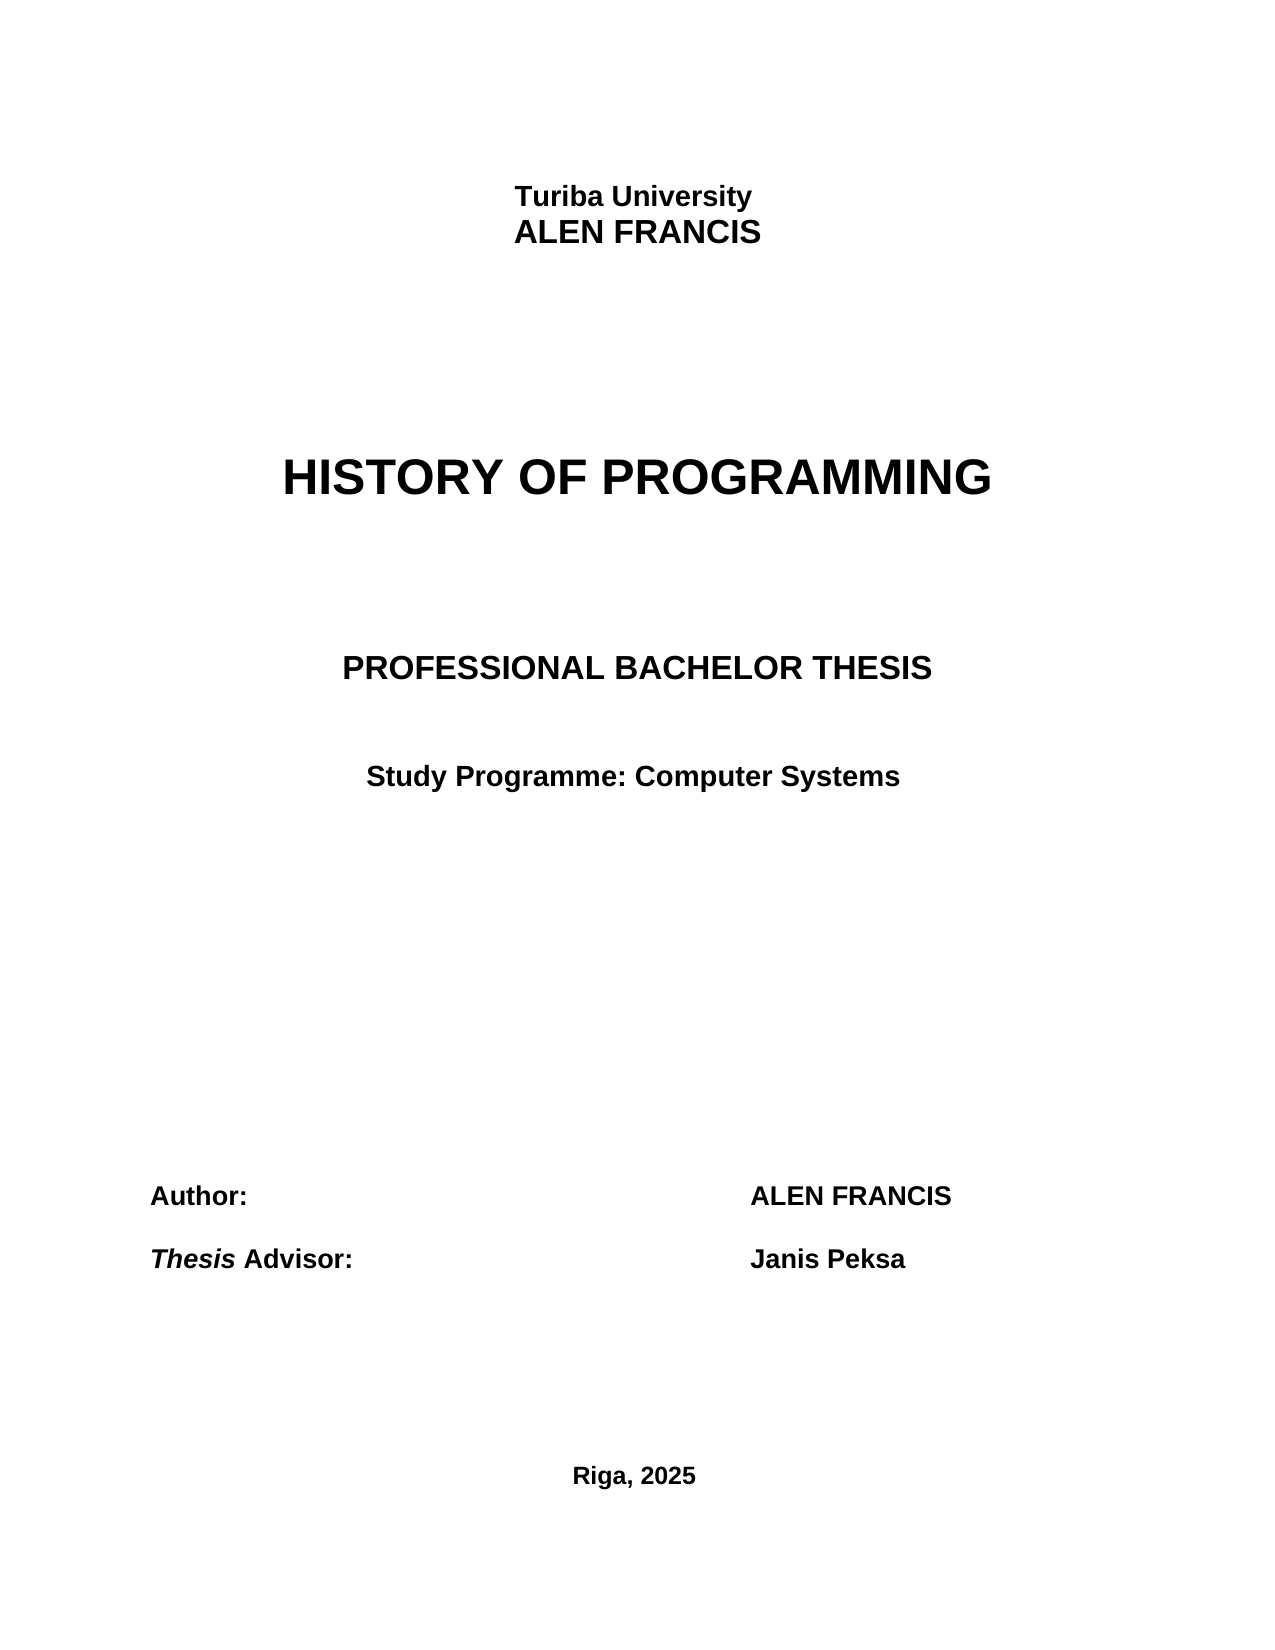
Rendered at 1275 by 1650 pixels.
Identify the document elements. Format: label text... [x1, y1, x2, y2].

text ALEN FRANCIS [150, 212, 1125, 251]
text Thesis Advisor: Janis Peksa [150, 1243, 1125, 1274]
text PROFESSIONAL BACHELOR THESIS [150, 648, 1125, 687]
text Author: ALEN FRANCIS [150, 1180, 1125, 1212]
text Study Programme: Computer Systems [150, 759, 1125, 792]
text Turiba University [150, 179, 1125, 212]
text Riga, 2025 [150, 1461, 1125, 1490]
text HISTORY OF PROGRAMMING [150, 447, 1125, 505]
